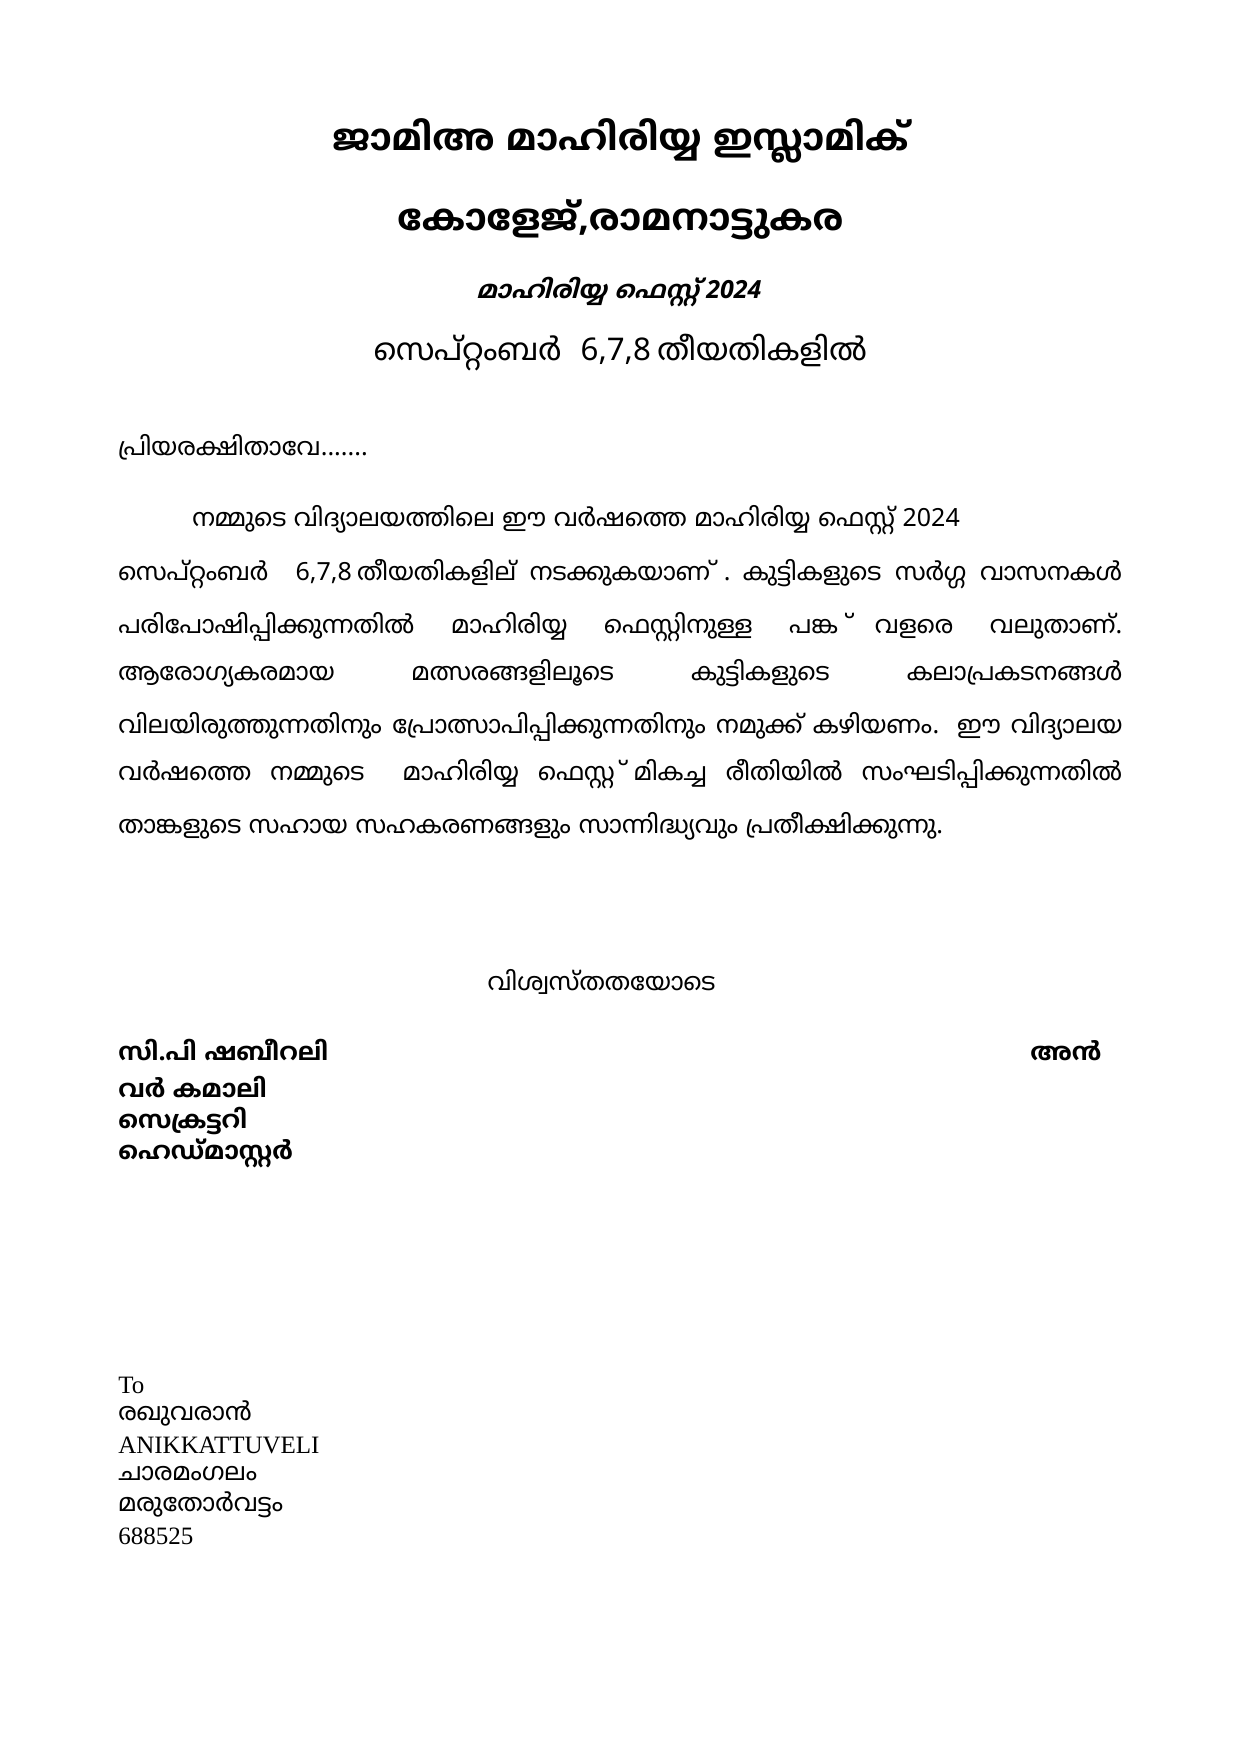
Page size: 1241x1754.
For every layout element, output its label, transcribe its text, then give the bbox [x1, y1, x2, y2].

text ജാമിഅ മാഹിരിയ്യ ഇസ്ലാമിക് കോളേജ്,രാമനാട്ടുകര [118, 118, 1122, 245]
text ‌‌ [118, 896, 1122, 929]
text സെപ്റ്റംബര്‍ 6,7,8തീയതികളില്‍ [118, 327, 1122, 372]
text സി.പി ഷബീറലി‍ അന്‍വ‍‍ര്‍ കമാലി ‍ [118, 1034, 1122, 1107]
text പ്രിയരക്ഷിതാവേ....... [118, 429, 1122, 465]
text വിശ്വസ്തതയോടെ [118, 964, 1122, 1000]
text To [118, 1370, 1122, 1399]
text സെപ്റ്റംബര്‍ 6,7,8തീയതികളില്‍‍ നടക്കുകയാണ് . കുട്ടികളുടെ സര്‍ഗ്ഗ വാസനകള്‍ പരിപോഷിപ്പിക്കുന്നതില്‍ മാഹിരിയ്യ ഫെസ്റ്റിനുള്ള പങ്ക് വളരെ വലുതാണ്. ആരോഗ്യകരമായ മത്സരങ്ങളിലൂടെ കുട്ടികളുടെ കലാപ്രകടനങ്ങള്‍ വിലയിരുത്തുന്നതിനും പ്രോത്സാപിപ്പിക്കുന്നതിനും നമുക്ക് കഴിയണം. ഈ വിദ്യാലയ വര്‍ഷത്തെ നമ്മുടെ മാഹിരിയ്യ ഫെസ്റ്റ് മികച്ച രീതിയില്‍ സംഘടിപ്പിക്കുന്നതില്‍ താങ്കളുടെ സഹായ സഹകരണങ്ങളും സാന്നിദ്ധ്യവും പ്രതീക്ഷിക്കുന്നു. [118, 554, 1122, 843]
text മരുതോര്‍വട്ടം [118, 1490, 1122, 1521]
text നമ്മുടെ വിദ്യാലയത്തിലെ ഈ വര്‍ഷത്തെ മാഹിരിയ്യ ഫെസ്റ്റ് 2024 [118, 499, 1122, 536]
text 688525 [118, 1521, 1122, 1550]
text സെക്രട്ടറി ഹെഡ്‌മാസ്റ്റര്‍ [118, 1107, 1122, 1169]
text ചാരമംഗലം [118, 1459, 1122, 1490]
text രഖുവരാൻ [118, 1399, 1122, 1430]
text മാഹിരിയ്യ ഫെസ്റ്റ് 2024 [118, 272, 1122, 308]
text ANIKKATTUVELI [118, 1430, 1122, 1459]
